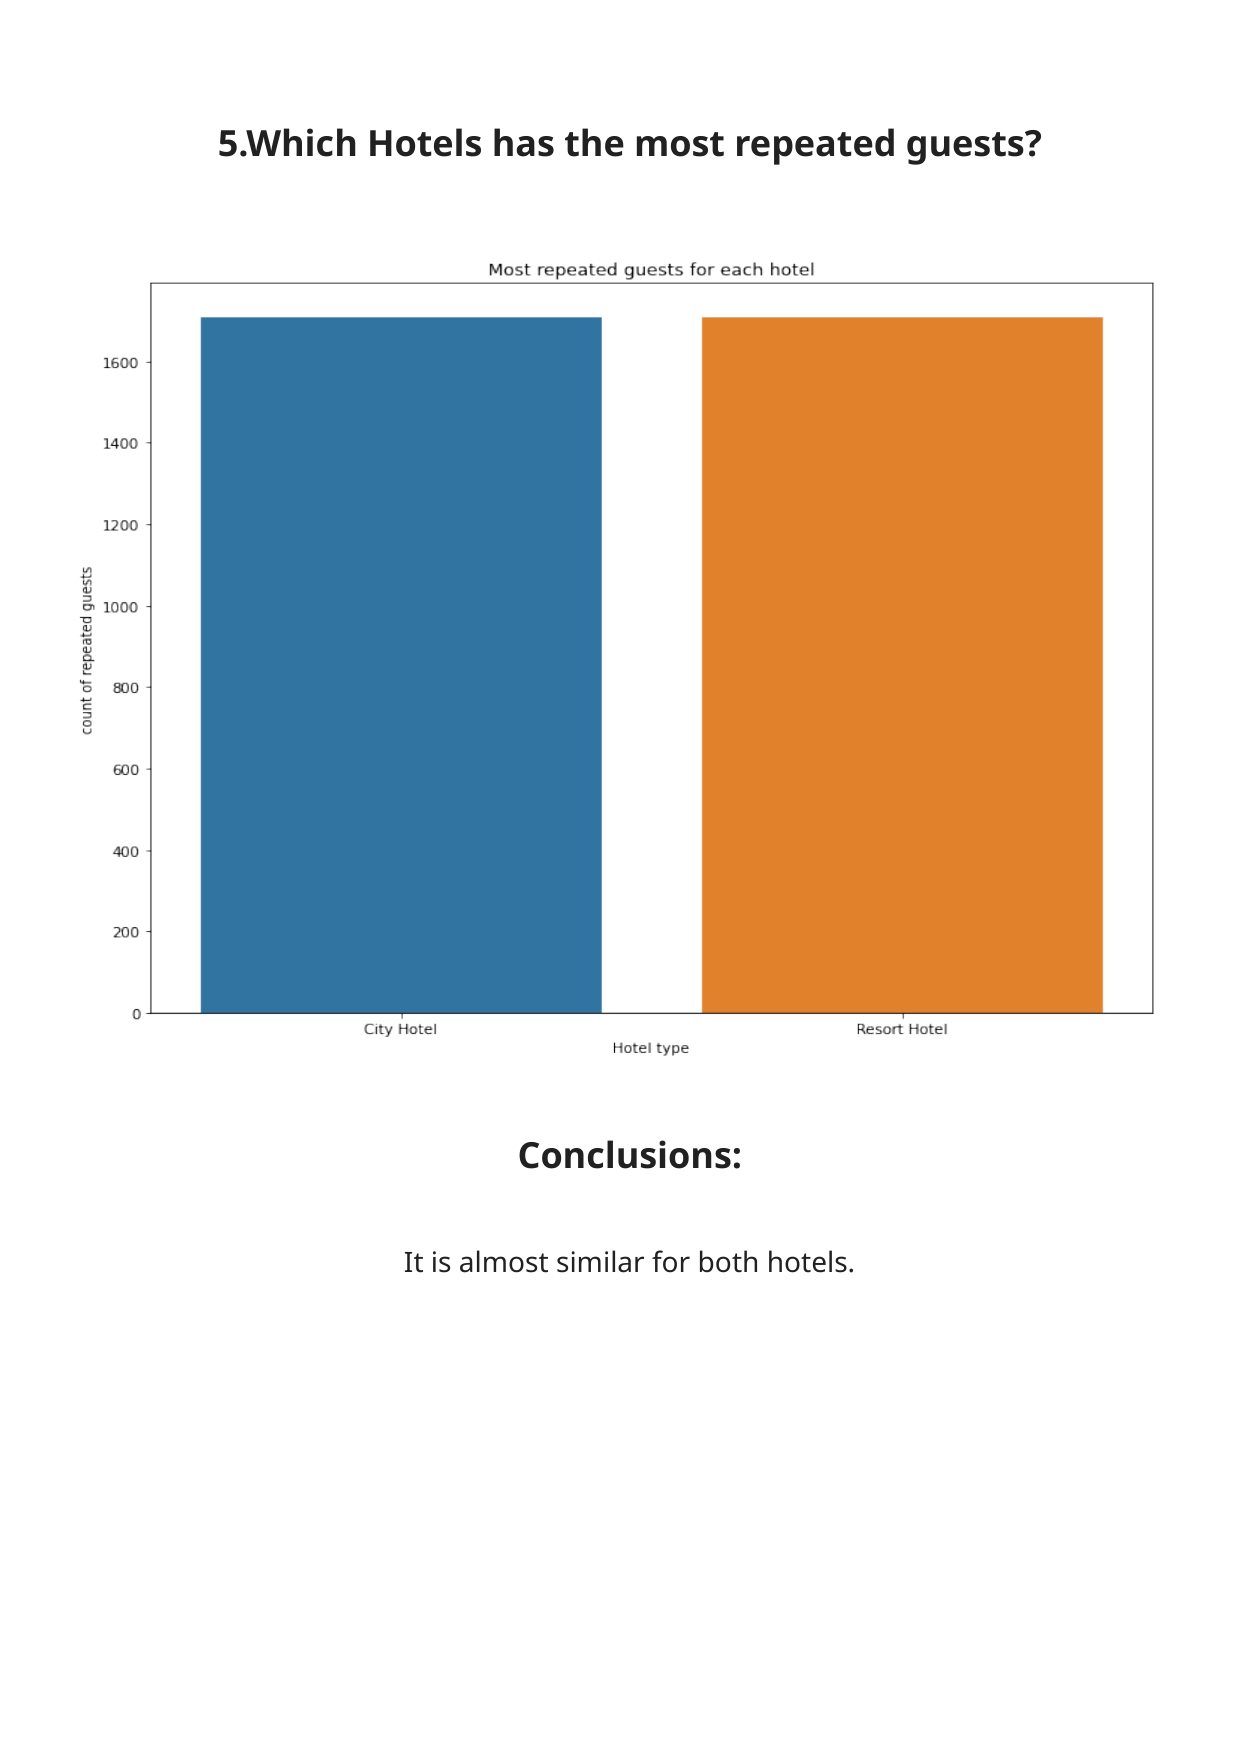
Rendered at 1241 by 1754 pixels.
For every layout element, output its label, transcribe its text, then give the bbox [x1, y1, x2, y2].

subtitle 5.Which Hotels has the most repeated guests? [72, 118, 1187, 167]
picture [71, 253, 1163, 1064]
subtitle It is almost similar for both hotels. [72, 1243, 1187, 1281]
text Conclusions: [72, 1130, 1187, 1179]
